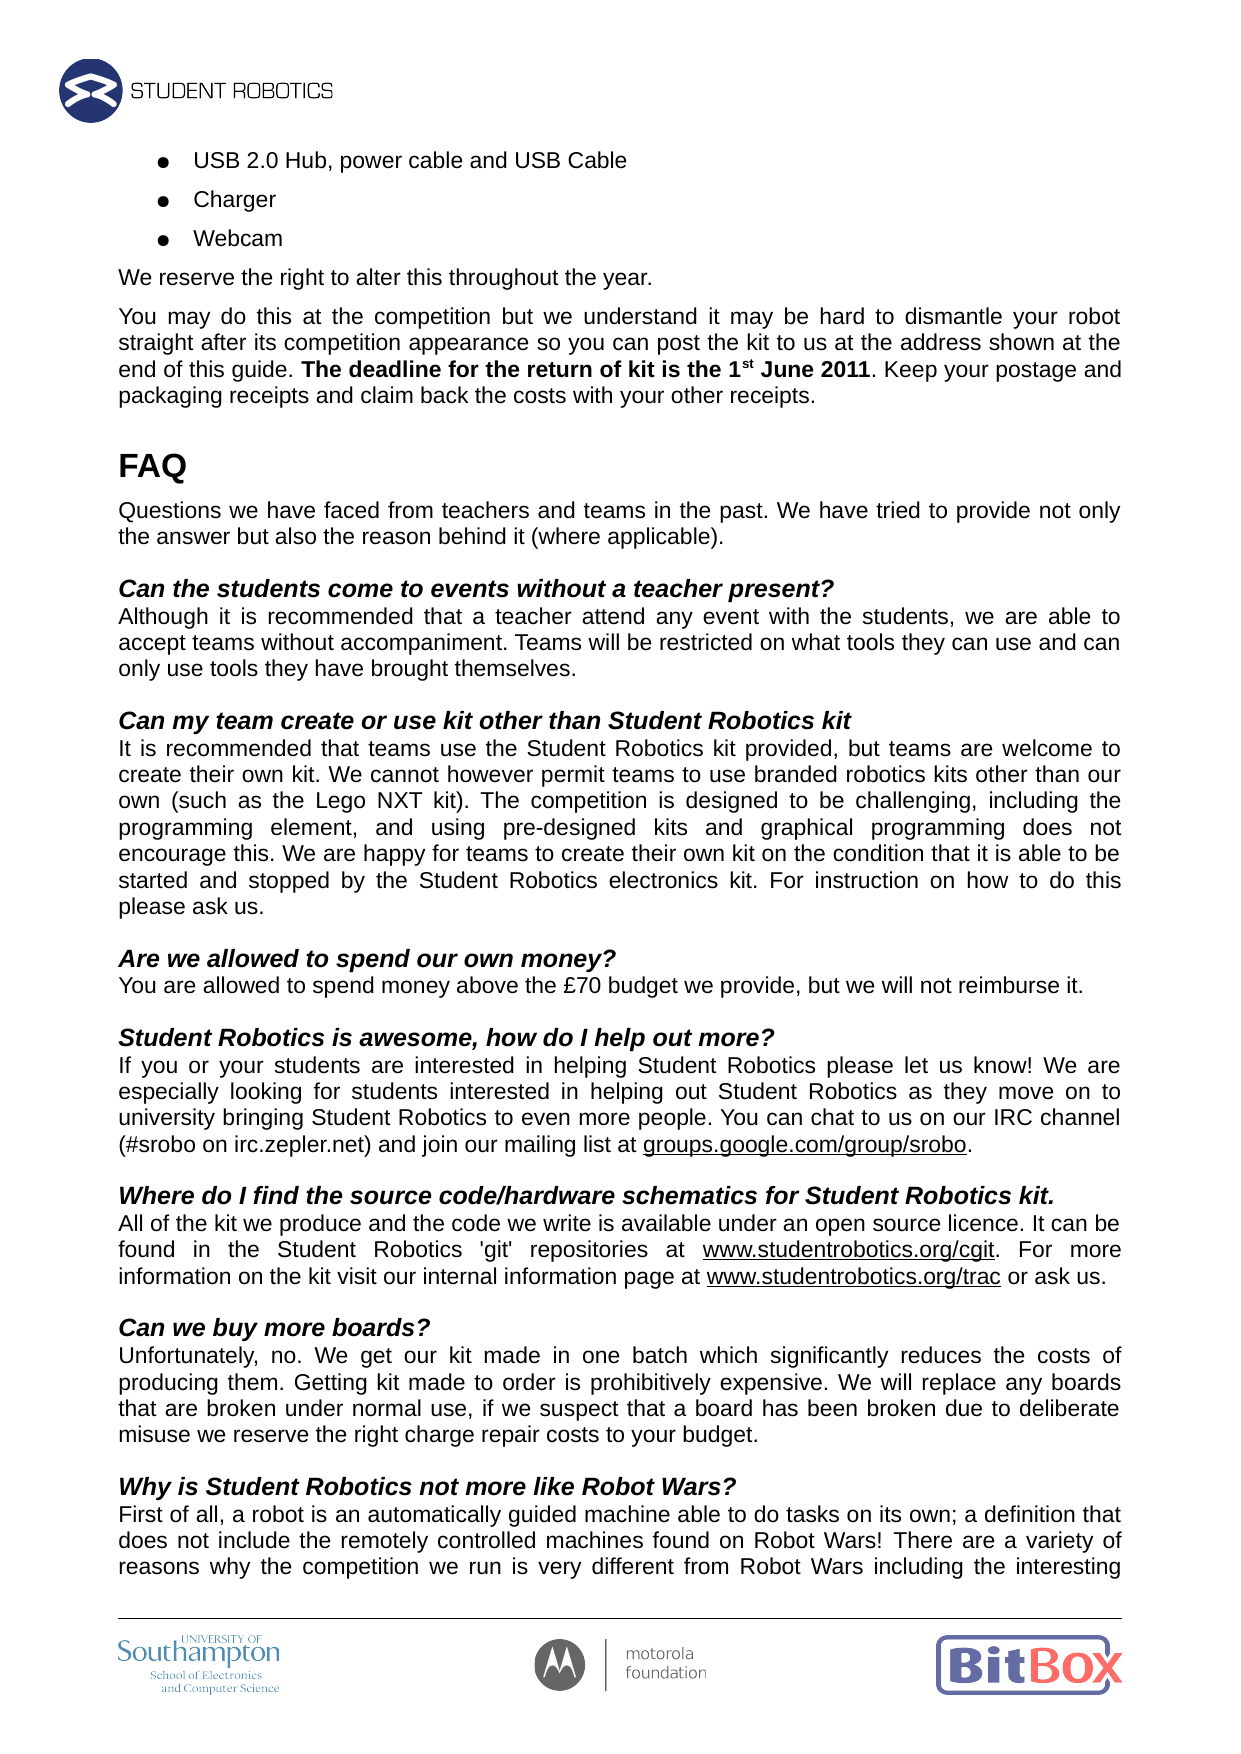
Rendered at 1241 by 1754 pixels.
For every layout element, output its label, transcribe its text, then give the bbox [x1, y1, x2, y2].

text Questions we have faced from teachers and teams in the past. We have tried to provide not only the answer but also the reason behind it (where applicable). [118, 497, 1122, 550]
picture [59, 59, 333, 123]
list Charger [156, 186, 1122, 213]
text If you or your students are interested in helping Student Robotics please let us know! We are especially looking for students interested in helping out Student Robotics as they move on to university bringing Student Robotics to even more people. You can chat to us on our IRC channel (#srobo on irc.zepler.net) and join our mailing list at groups.google.com/group/srobo. [118, 1052, 1122, 1157]
subtitle Why is Student Robotics not more like Robot Wars? [118, 1472, 1122, 1501]
text You are allowed to spend money above the £70 budget we provide, but we will not reimburse it. [118, 972, 1122, 999]
text First of all, a robot is an automatically guided machine able to do tasks on its own; a definition that does not include the remotely controlled machines found on Robot Wars! There are a variety of reasons why the competition we run is very different from Robot Wars including the interesting [118, 1501, 1122, 1580]
subtitle Can my team create or use kit other than Student Robotics kit [118, 706, 1122, 735]
text Unfortunately, no. We get our kit made in one batch which significantly reduces the costs of producing them. Getting kit made to order is prohibitively expensive. We will replace any boards that are broken under normal use, if we suspect that a board has been broken due to deliberate misuse we reserve the right charge repair costs to your budget. [118, 1342, 1122, 1448]
subtitle Can the students come to events without a teacher present? [118, 574, 1122, 603]
list USB 2.0 Hub, power cable and USB Cable [156, 147, 1122, 174]
subtitle FAQ [118, 446, 1122, 484]
text Although it is recommended that a teacher attend any event with the students, we are able to accept teams without accompaniment. Teams will be restricted on what tools they can use and can only use tools they have brought themselves. [118, 603, 1122, 682]
subtitle Can we buy more boards? [118, 1313, 1122, 1342]
subtitle Are we allowed to spend our own money? [118, 943, 1122, 972]
text It is recommended that teams use the Student Robotics kit provided, but teams are welcome to create their own kit. We cannot however permit teams to use branded robotics kits other than our own (such as the Lego NXT kit). The competition is designed to be challenging, including the programming element, and using pre-designed kits and graphical programming does not encourage this. We are happy for teams to create their own kit on the condition that it is able to be started and stopped by the Student Robotics electronics kit. For instruction on how to do this please ask us. [118, 735, 1122, 919]
text We reserve the right to alter this throughout the year. [118, 264, 1122, 290]
text You may do this at the competition but we understand it may be hard to dismantle your robot straight after its competition appearance so you can post the kit to us at the address shown at the end of this guide. The deadline for the return of kit is the 1st June 2011. Keep your postage and packaging receipts and claim back the costs with your other receipts. [118, 303, 1122, 408]
subtitle Where do I find the source code/hardware schematics for Student Robotics kit. [118, 1181, 1122, 1210]
text All of the kit we produce and the code we write is available under an open source licence. It can be found in the Student Robotics 'git' repositories at www.studentrobotics.org/cgit. For more information on the kit visit our internal information page at www.studentrobotics.org/trac or ask us. [118, 1210, 1122, 1289]
list Webcam [156, 225, 1122, 252]
subtitle Student Robotics is awesome, how do I help out more? [118, 1023, 1122, 1052]
